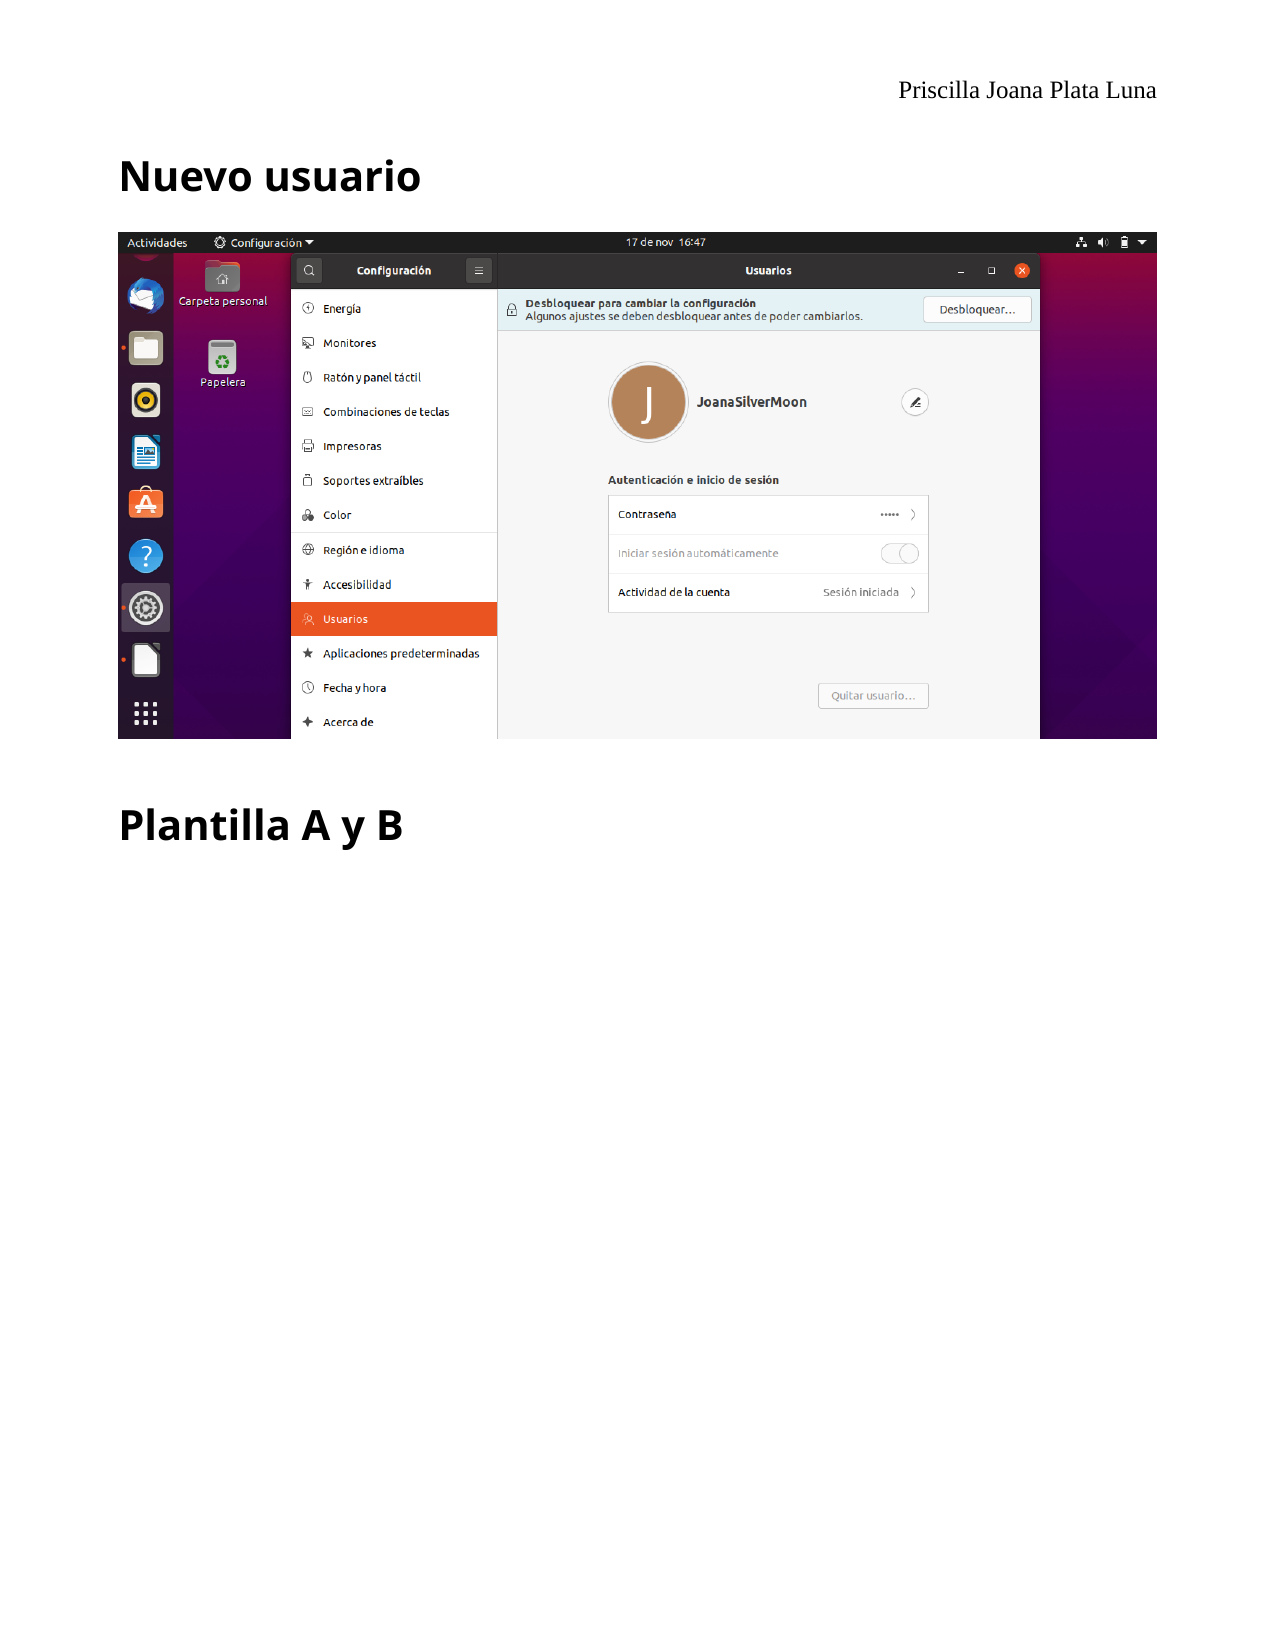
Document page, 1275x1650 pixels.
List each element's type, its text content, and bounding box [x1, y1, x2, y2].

text Plantilla A y B [118, 796, 1157, 853]
text Nuevo usuario [118, 147, 1157, 204]
